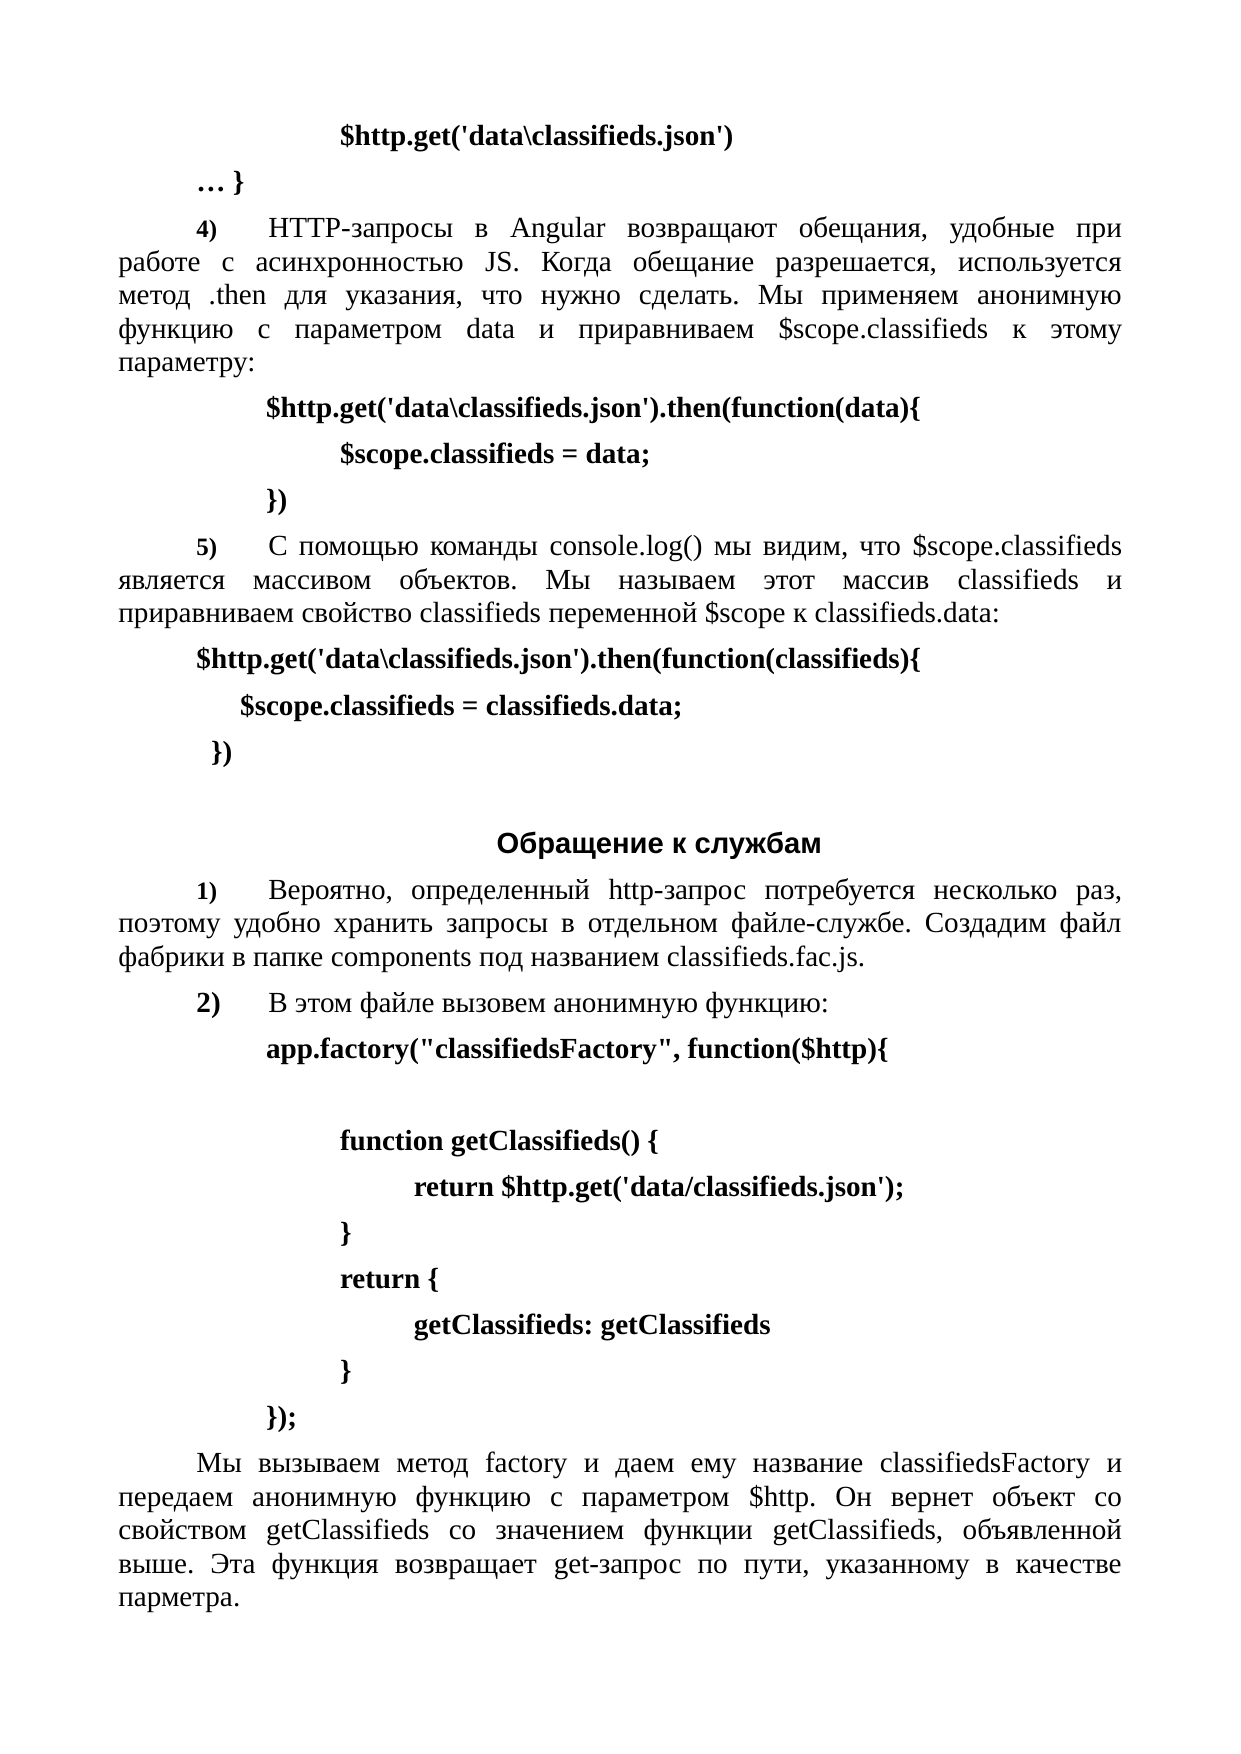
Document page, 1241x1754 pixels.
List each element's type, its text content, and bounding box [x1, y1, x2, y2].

text }); [118, 1399, 1122, 1433]
text $scope.classifieds = classifieds.data; [118, 688, 1122, 721]
text } [118, 1353, 1122, 1387]
list Вероятно, определенный http-запрос потребуется несколько раз, поэтому удобно хранить запросы в отдельном файле-службе. Создадим файл фабрики в папке components под названием classifieds.fac.js. [118, 872, 1122, 972]
text }) [118, 482, 1122, 516]
text $http.get('data\classifieds.json').then(function(classifieds){ [118, 642, 1122, 675]
text app.factory("classifiedsFactory", function($http){ [118, 1031, 1122, 1064]
text $http.get('data\classifieds.json') [118, 118, 1122, 152]
text function getClassifieds() { [118, 1123, 1122, 1157]
text Мы вызываем метод factory и даем ему название classifiedsFactory и передаем анонимную функцию с параметром $http. Он вернет объект со свойством getClassifieds со значением функции getClassifieds, объявленной выше. Эта функция возвращает get-запрос по пути, указанному в качестве парметра. [118, 1445, 1122, 1613]
text return { [118, 1261, 1122, 1295]
text … } [118, 164, 1122, 198]
subtitle Обращение к службам [118, 826, 1122, 859]
list С помощью команды console.log() мы видим, что $scope.classifieds является массивом объектов. Мы называем этот массив classifieds и приравниваем свойство classifieds переменной $scope к classifieds.data: [118, 528, 1122, 629]
text return $http.get('data/classifieds.json'); [118, 1169, 1122, 1203]
list В этом файле вызовем анонимную функцию: [118, 985, 1122, 1018]
text getClassifieds: getClassifieds [118, 1307, 1122, 1341]
text } [118, 1215, 1122, 1249]
text $http.get('data\classifieds.json').then(function(data){ [118, 390, 1122, 424]
text }) [118, 734, 1122, 767]
list HTTP-запросы в Angular возвращают обещания, удобные при работе с асинхронностью JS. Когда обещание разрешается, используется метод .then для указания, что нужно сделать. Мы применяем анонимную функцию с параметром data и приравниваем $scope.classifieds к этому параметру: [118, 210, 1122, 378]
text $scope.classifieds = data; [118, 436, 1122, 470]
